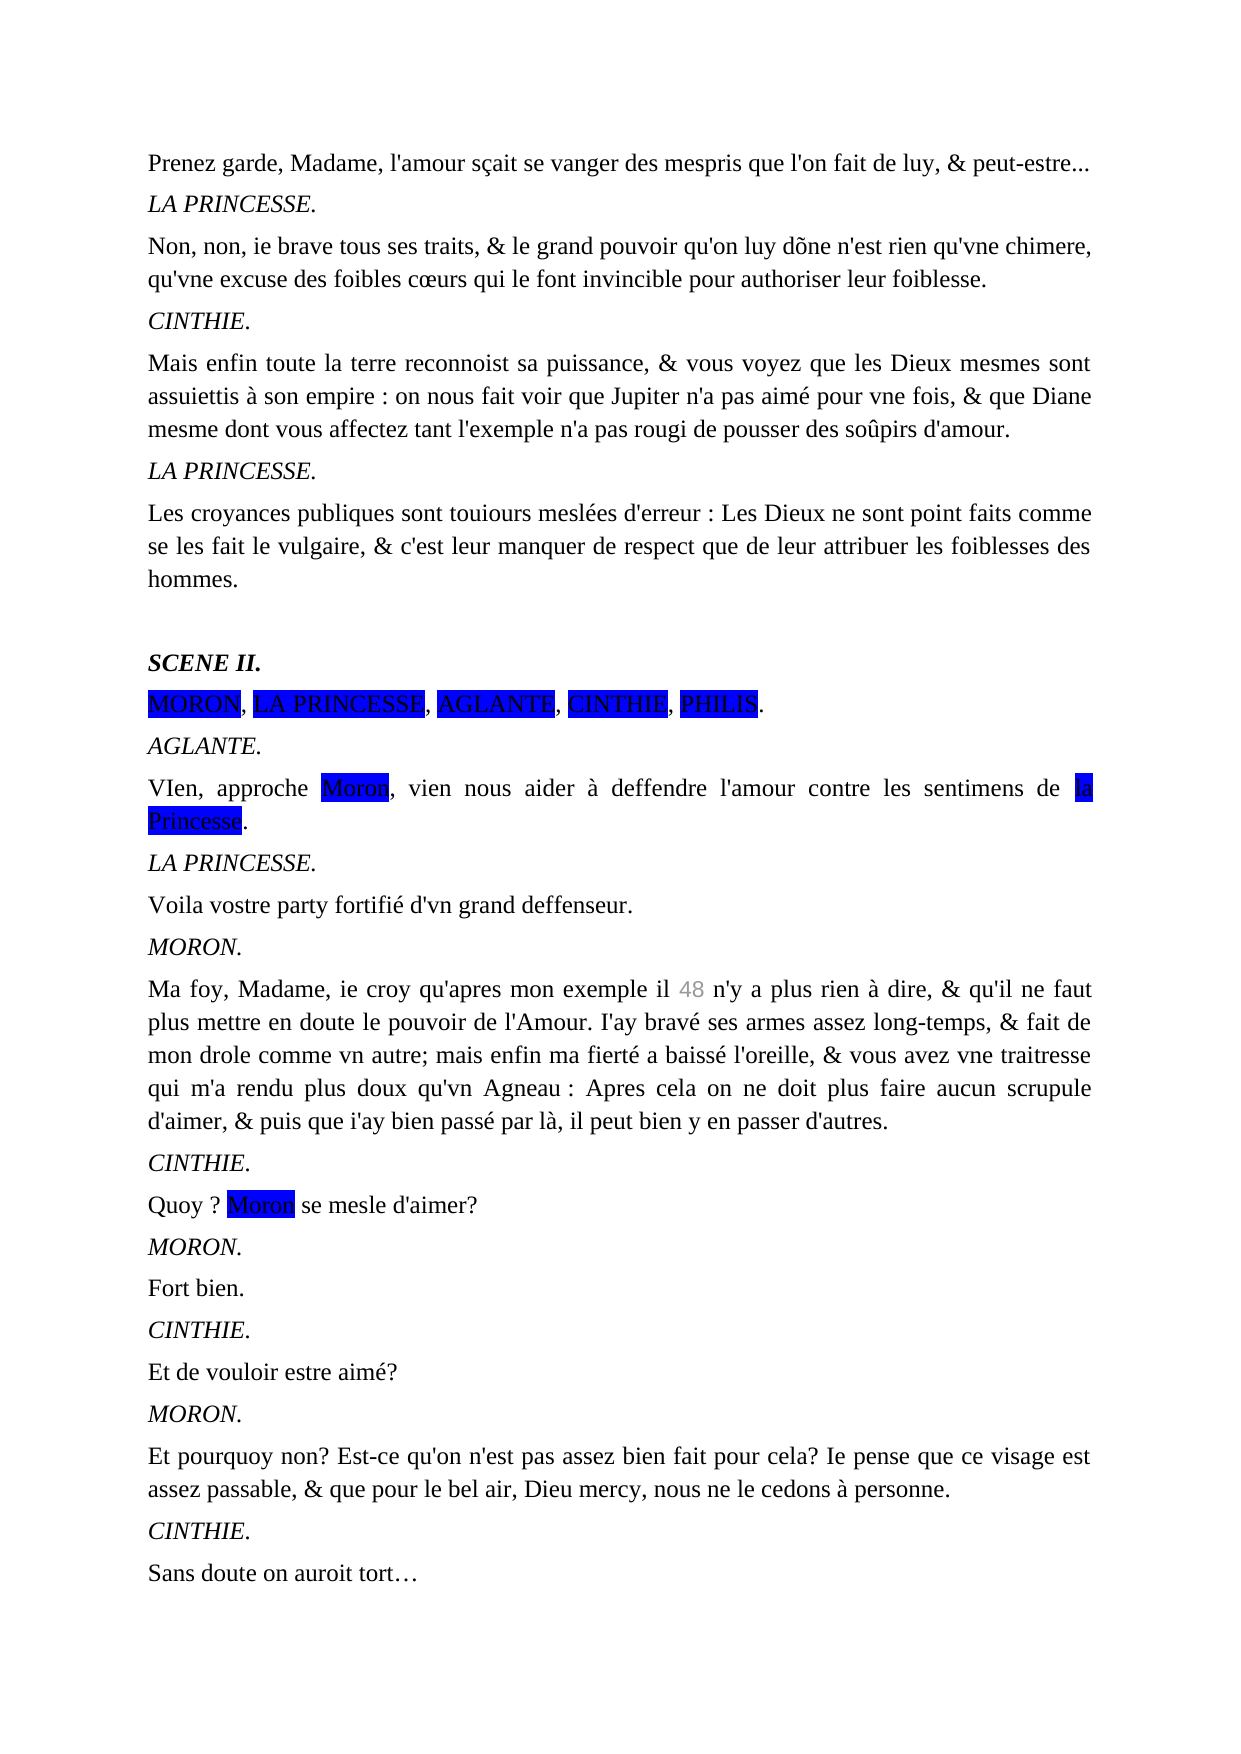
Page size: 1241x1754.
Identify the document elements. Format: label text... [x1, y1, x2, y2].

text Ma foy, Madame, ie croy qu'apres mon exemple il 48 n'y a plus rien à dire, & qu'il ne faut plus mettre en doute le pouvoir de l'Amour. I'ay bravé ses armes assez long-temps, & fait de mon drole comme vn autre; mais enfin ma fierté a baissé l'oreille, & vous avez vne traitresse qui m'a rendu plus doux qu'vn Agneau : Apres cela on ne doit plus faire aucun scrupule d'aimer, & puis que i'ay bien passé par là, il peut bien y en passer d'autres. [148, 974, 1093, 1135]
text Quoy ? Moron se mesle d'aimer? [295, 1190, 1093, 1218]
text Mais enfin toute la terre reconnoist sa puissance, & vous voyez que les Dieux mesmes sont assuiettis à son empire : on nous fait voir que Jupiter n'a pas aimé pour vne fois, & que Diane mesme dont vous affectez tant l'exemple n'a pas rougi de pousser des soûpirs d'amour. [148, 348, 1093, 443]
text VIen, approche Moron, vien nous aider à deffendre l'amour contre les sentimens de la Princesse. [148, 773, 1093, 835]
text CINTHIE. [148, 1516, 1093, 1544]
text CINTHIE. [148, 306, 1093, 335]
text Sans doute on auroit tort… [148, 1558, 1093, 1586]
text Et de vouloir estre aimé? [148, 1357, 1093, 1386]
text Quoy ? Moron se mesle d'aimer? [148, 1190, 227, 1218]
text AGLANTE. [148, 731, 1093, 760]
text SCENE II. [148, 648, 1093, 676]
text Prenez garde, Madame, l'amour sçait se vanger des mespris que l'on fait de luy, & peut-estre... [148, 148, 1093, 176]
text MORON. [148, 932, 1093, 961]
text Fort bien. [148, 1273, 1093, 1302]
text CINTHIE. [148, 1148, 1093, 1177]
text MORON. [148, 1232, 1093, 1260]
text LA PRINCESSE. [148, 848, 1093, 877]
text LA PRINCESSE. [148, 456, 1093, 485]
text Non, non, ie brave tous ses traits, & le grand pouvoir qu'on luy dõne n'est rien qu'vne chimere, qu'vne excuse des foibles cœurs qui le font invincible pour authoriser leur foiblesse. [148, 231, 1093, 293]
text LA PRINCESSE. [148, 189, 1093, 218]
text CINTHIE. [148, 1315, 1093, 1344]
text Et pourquoy non? Est-ce qu'on n'est pas assez bien fait pour cela? Ie pense que ce visage est assez passable, & que pour le bel air, Dieu mercy, nous ne le cedons à personne. [148, 1441, 1093, 1503]
text MORON. [148, 1399, 1093, 1428]
text Les croyances publiques sont touiours meslées d'erreur : Les Dieux ne sont point faits comme se les fait le vulgaire, & c'est leur manquer de respect que de leur attribuer les foiblesses des hommes. [148, 498, 1093, 593]
text Voila vostre party fortifié d'vn grand deffenseur. [148, 890, 1093, 919]
text MORON, LA PRINCESSE, AGLANTE, CINTHIE, PHILIS. [148, 689, 1093, 718]
